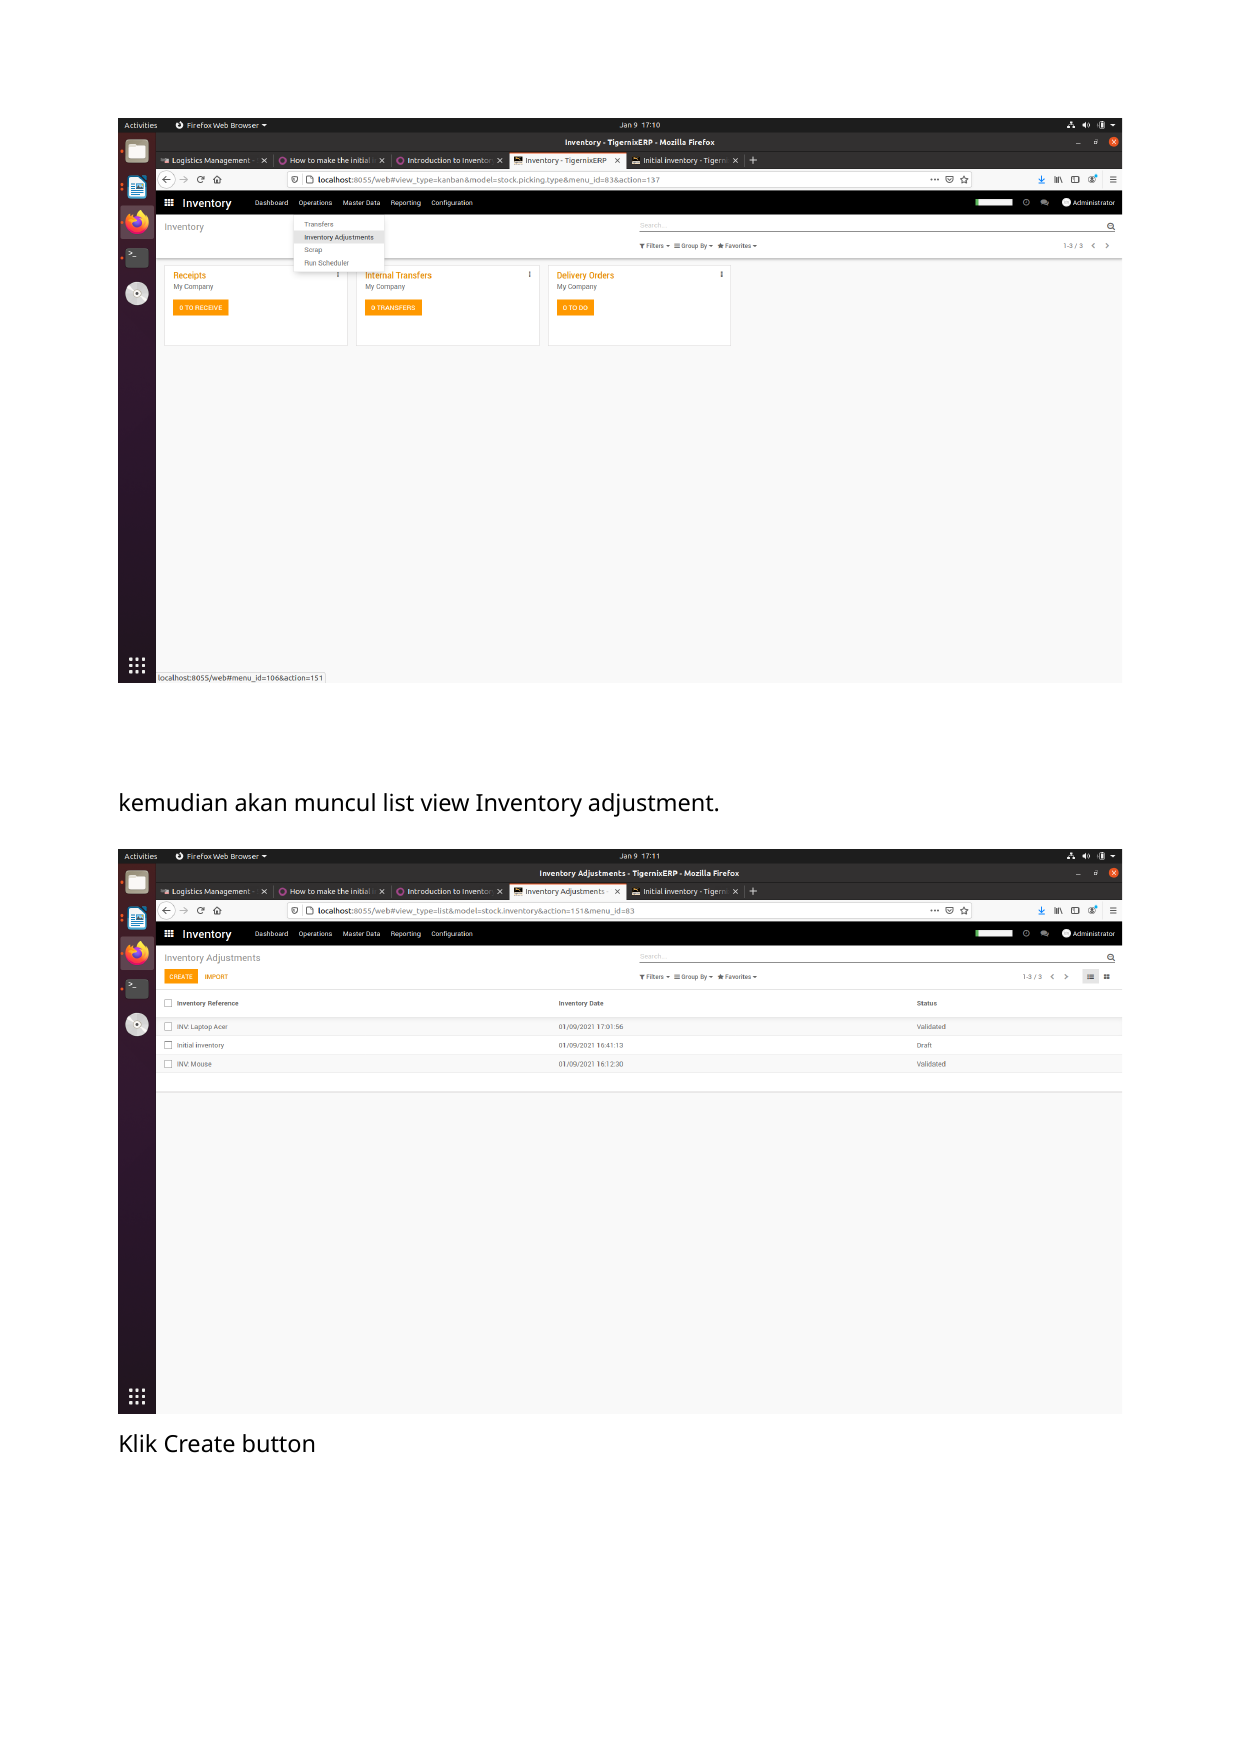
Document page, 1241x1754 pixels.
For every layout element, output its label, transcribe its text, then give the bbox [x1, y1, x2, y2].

picture [118, 849, 1123, 1414]
picture [118, 118, 1123, 683]
list Klik Create button [118, 1414, 1122, 1459]
list kemudian akan muncul list view Inventory adjustment. [118, 787, 1122, 819]
